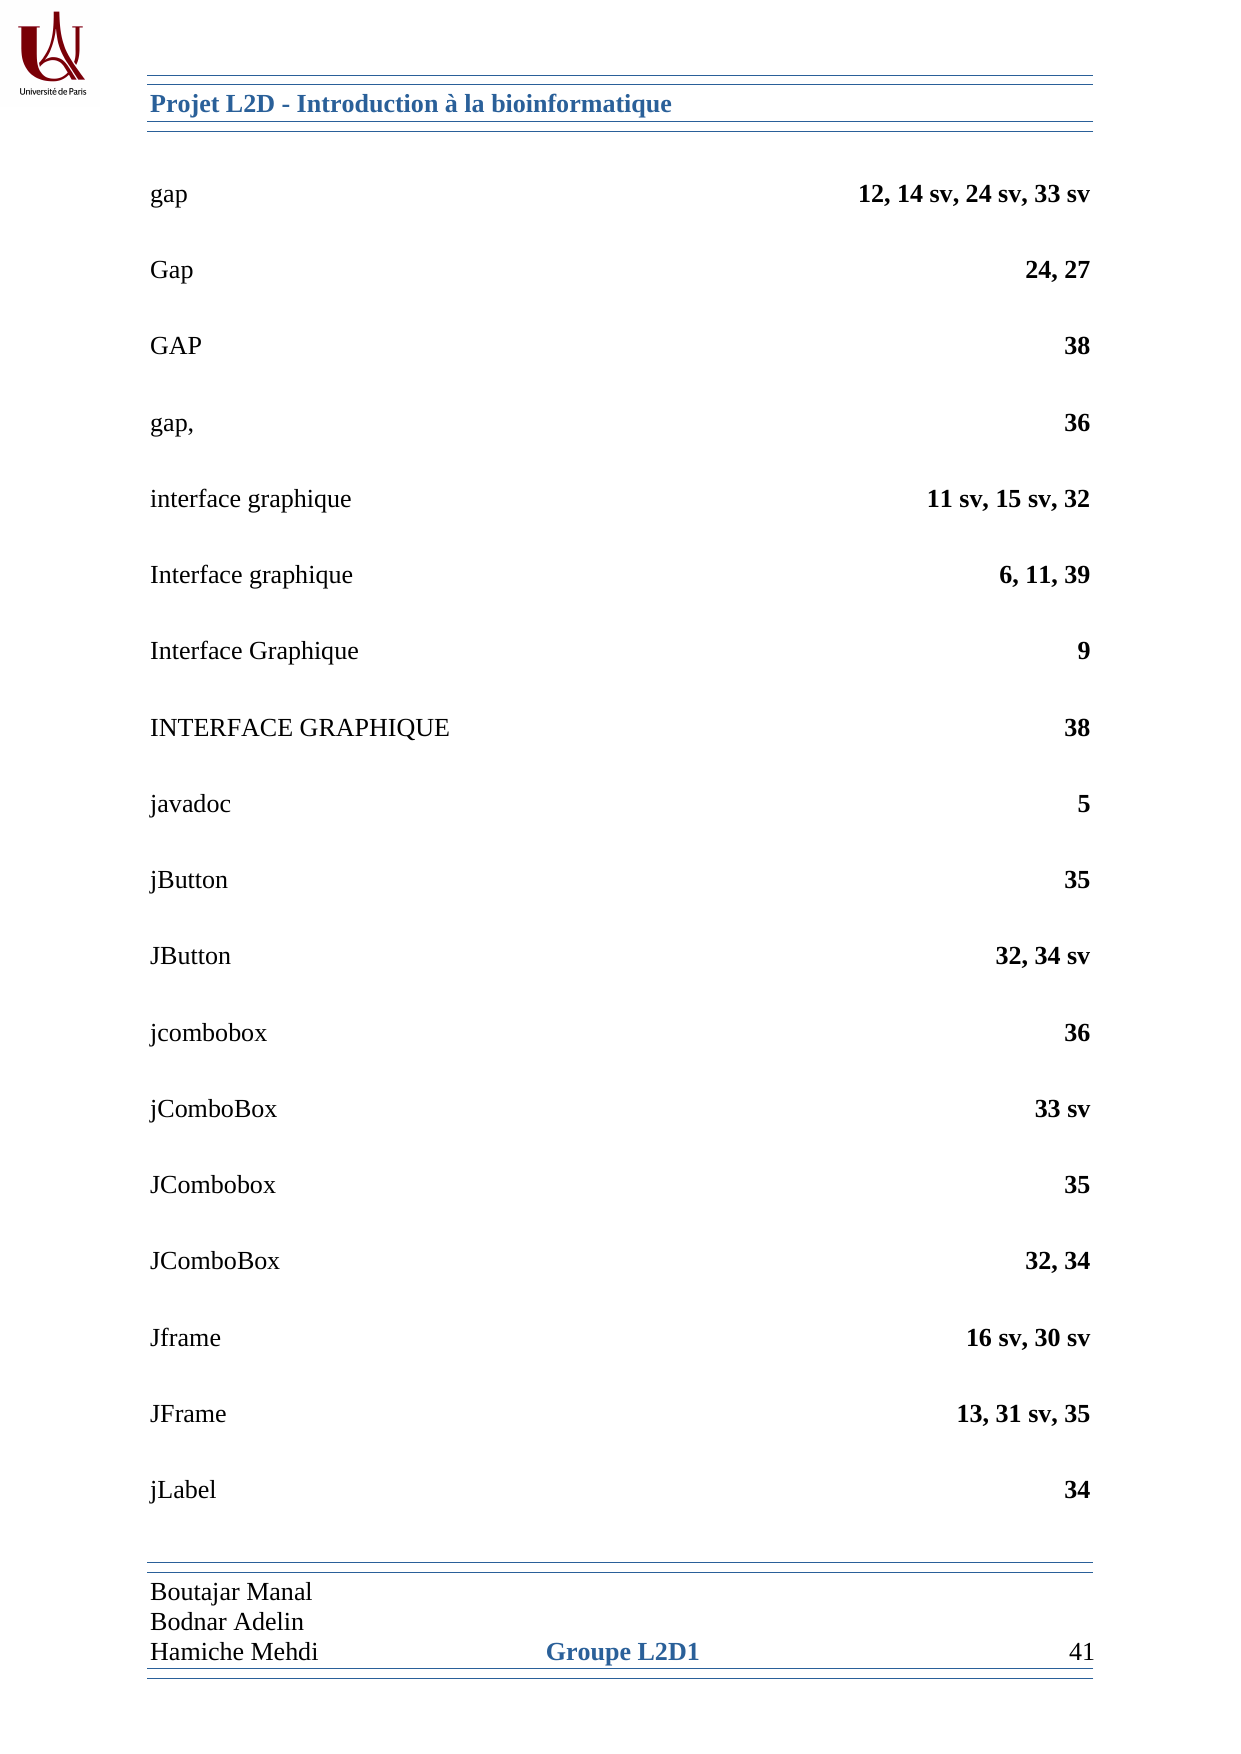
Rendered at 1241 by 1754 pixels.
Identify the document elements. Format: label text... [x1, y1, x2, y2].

text jButton 35 [150, 864, 1090, 894]
text jComboBox 33 sv [150, 1093, 1090, 1123]
text JComboBox 32, 34 [150, 1245, 1090, 1275]
text Interface Graphique 9 [150, 635, 1090, 665]
text JCombobox 35 [150, 1169, 1090, 1199]
text JButton 32, 34 sv [150, 940, 1090, 970]
picture [0, 0, 101, 107]
text javadoc 5 [150, 788, 1090, 818]
text jLabel 34 [150, 1474, 1090, 1504]
text JFrame 13, 31 sv, 35 [150, 1398, 1090, 1428]
text GAP 38 [150, 330, 1090, 360]
text gap, 36 [150, 407, 1090, 437]
text Interface graphique 6, 11, 39 [150, 559, 1090, 589]
text gap 12, 14 sv, 24 sv, 33 sv [150, 178, 1090, 208]
text Gap 24, 27 [150, 254, 1090, 284]
text jcombobox 36 [150, 1017, 1090, 1047]
text interface graphique 11 sv, 15 sv, 32 [150, 483, 1090, 513]
text INTERFACE GRAPHIQUE 38 [150, 712, 1090, 742]
text Jframe 16 sv, 30 sv [150, 1322, 1090, 1352]
